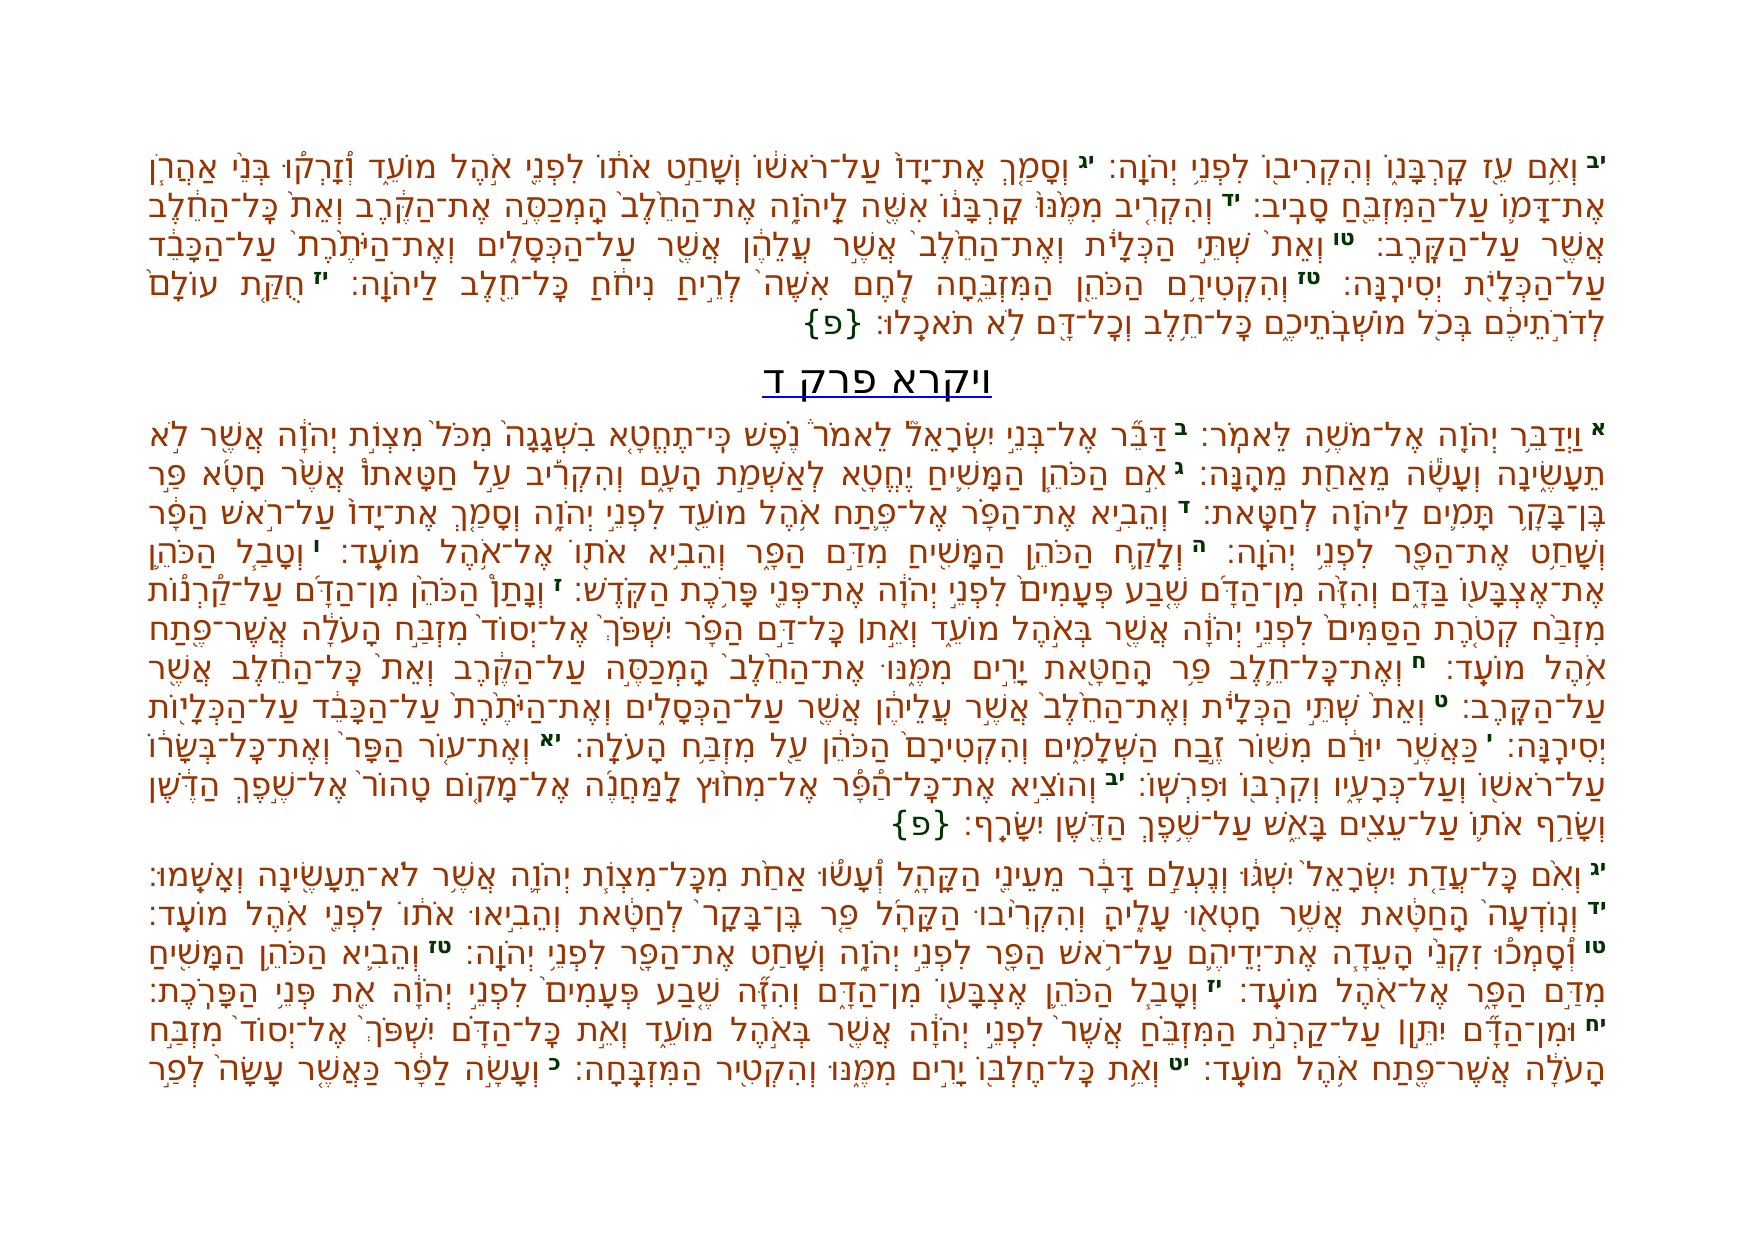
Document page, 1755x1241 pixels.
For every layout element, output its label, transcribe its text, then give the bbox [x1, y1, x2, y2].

text ויקרא פרק ד [148, 354, 1606, 403]
text א וַיְדַבֵּ֥ר יְהֹוָ֖ה אֶל־מֹשֶׁ֥ה לֵּאמֹֽר׃ ב דַּבֵּ֞ר אֶל־בְּנֵ֣י יִשְׂרָאֵל֮ לֵאמֹר֒ נֶ֗פֶשׁ כִּֽי־תֶחֱטָ֤א בִשְׁגָגָה֙ מִכֹּל֙ מִצְוֺ֣ת יְהֹוָ֔ה אֲשֶׁ֖ר לֹ֣א תֵעָשֶׂ֑ינָה וְעָשָׂ֕ה מֵאַחַ֖ת מֵהֵֽנָּה׃ ג אִ֣ם הַכֹּהֵ֧ן הַמָּשִׁ֛יחַ יֶחֱטָ֖א לְאַשְׁמַ֣ת הָעָ֑ם וְהִקְרִ֡יב עַ֣ל חַטָּאתוֹ֩ אֲשֶׁ֨ר חָטָ֜א פַּ֣ר בֶּן־בָּקָ֥ר תָּמִ֛ים לַיהֹוָ֖ה לְחַטָּֽאת׃ ד וְהֵבִ֣יא אֶת־הַפָּ֗ר אֶל־פֶּ֛תַח אֹ֥הֶל מוֹעֵ֖ד לִפְנֵ֣י יְהֹוָ֑ה וְסָמַ֤ךְ אֶת־יָדוֹ֙ עַל־רֹ֣אשׁ הַפָּ֔ר וְשָׁחַ֥ט אֶת־הַפָּ֖ר לִפְנֵ֥י יְהֹוָֽה׃ ה וְלָקַ֛ח הַכֹּהֵ֥ן הַמָּשִׁ֖יחַ מִדַּ֣ם הַפָּ֑ר וְהֵבִ֥יא אֹת֖וֹ אֶל־אֹ֥הֶל מוֹעֵֽד׃ ו וְטָבַ֧ל הַכֹּהֵ֛ן אֶת־אֶצְבָּע֖וֹ בַּדָּ֑ם וְהִזָּ֨ה מִן־הַדָּ֜ם שֶׁ֤בַע פְּעָמִים֙ לִפְנֵ֣י יְהֹוָ֔ה אֶת־פְּנֵ֖י פָּרֹ֥כֶת הַקֹּֽדֶשׁ׃ ז וְנָתַן֩ הַכֹּהֵ֨ן מִן־הַדָּ֜ם עַל־קַ֠רְנ֠וֹת מִזְבַּ֨ח קְטֹ֤רֶת הַסַּמִּים֙ לִפְנֵ֣י יְהֹוָ֔ה אֲשֶׁ֖ר בְּאֹ֣הֶל מוֹעֵ֑ד וְאֵ֣ת׀ כׇּל־דַּ֣ם הַפָּ֗ר יִשְׁפֹּךְ֙ אֶל־יְסוֹד֙ מִזְבַּ֣ח הָעֹלָ֔ה אֲשֶׁר־פֶּ֖תַח אֹ֥הֶל מוֹעֵֽד׃ ח וְאֶת־כׇּל־חֵ֛לֶב פַּ֥ר הַֽחַטָּ֖את יָרִ֣ים מִמֶּ֑נּוּ אֶת־הַחֵ֙לֶב֙ הַֽמְכַסֶּ֣ה עַל־הַקֶּ֔רֶב וְאֵת֙ כׇּל־הַחֵ֔לֶב אֲשֶׁ֖ר עַל־הַקֶּֽרֶב׃ ט וְאֵת֙ שְׁתֵּ֣י הַכְּלָיֹ֔ת וְאֶת־הַחֵ֙לֶב֙ אֲשֶׁ֣ר עֲלֵיהֶ֔ן אֲשֶׁ֖ר עַל־הַכְּסָלִ֑ים וְאֶת־הַיֹּתֶ֙רֶת֙ עַל־הַכָּבֵ֔ד עַל־הַכְּלָי֖וֹת יְסִירֶֽנָּה׃ י כַּאֲשֶׁ֣ר יוּרַ֔ם מִשּׁ֖וֹר זֶ֣בַח הַשְּׁלָמִ֑ים וְהִקְטִירָם֙ הַכֹּהֵ֔ן עַ֖ל מִזְבַּ֥ח הָעֹלָֽה׃ יא וְאֶת־ע֤וֹר הַפָּר֙ וְאֶת־כׇּל־בְּשָׂר֔וֹ עַל־רֹאשׁ֖וֹ וְעַל־כְּרָעָ֑יו וְקִרְבּ֖וֹ וּפִרְשֽׁוֹ׃ יב וְהוֹצִ֣יא אֶת־כׇּל־הַ֠פָּ֠ר אֶל־מִח֨וּץ לַֽמַּחֲנֶ֜ה אֶל־מָק֤וֹם טָהוֹר֙ אֶל־שֶׁ֣פֶךְ הַדֶּ֔שֶׁן וְשָׂרַ֥ף אֹת֛וֹ עַל־עֵצִ֖ים בָּאֵ֑שׁ עַל־שֶׁ֥פֶךְ הַדֶּ֖שֶׁן יִשָּׂרֵֽף׃ {פ} [148, 416, 1606, 843]
text יב וְאִ֥ם עֵ֖ז קׇרְבָּנ֑וֹ וְהִקְרִיב֖וֹ לִפְנֵ֥י יְהֹוָֽה׃ יג וְסָמַ֤ךְ אֶת־יָדוֹ֙ עַל־רֹאשׁ֔וֹ וְשָׁחַ֣ט אֹת֔וֹ לִפְנֵ֖י אֹ֣הֶל מוֹעֵ֑ד וְ֠זָרְק֠וּ בְּנֵ֨י אַהֲרֹ֧ן אֶת־דָּמ֛וֹ עַל־הַמִּזְבֵּ֖חַ סָבִֽיב׃ יד וְהִקְרִ֤יב מִמֶּ֙נּוּ֙ קׇרְבָּנ֔וֹ אִשֶּׁ֖ה לַֽיהֹוָ֑ה אֶת־הַחֵ֙לֶב֙ הַֽמְכַסֶּ֣ה אֶת־הַקֶּ֔רֶב וְאֵת֙ כׇּל־הַחֵ֔לֶב אֲשֶׁ֖ר עַל־הַקֶּֽרֶב׃ טו וְאֵת֙ שְׁתֵּ֣י הַכְּלָיֹ֔ת וְאֶת־הַחֵ֙לֶב֙ אֲשֶׁ֣ר עֲלֵהֶ֔ן אֲשֶׁ֖ר עַל־הַכְּסָלִ֑ים וְאֶת־הַיֹּתֶ֙רֶת֙ עַל־הַכָּבֵ֔ד עַל־הַכְּלָיֹ֖ת יְסִירֶֽנָּה׃ טז וְהִקְטִירָ֥ם הַכֹּהֵ֖ן הַמִּזְבֵּ֑חָה לֶ֤חֶם אִשֶּׁה֙ לְרֵ֣יחַ נִיחֹ֔חַ כׇּל־חֵ֖לֶב לַיהֹוָֽה׃ יז חֻקַּ֤ת עוֹלָם֙ לְדֹרֹ֣תֵיכֶ֔ם בְּכֹ֖ל מוֹשְׁבֹֽתֵיכֶ֑ם כׇּל־חֵ֥לֶב וְכׇל־דָּ֖ם לֹ֥א תֹאכֵֽלוּ׃ {פ} [148, 148, 1606, 342]
text יג וְאִ֨ם כׇּל־עֲדַ֤ת יִשְׂרָאֵל֙ יִשְׁגּ֔וּ וְנֶעְלַ֣ם דָּבָ֔ר מֵעֵינֵ֖י הַקָּהָ֑ל וְ֠עָשׂ֠וּ אַחַ֨ת מִכׇּל־מִצְוֺ֧ת יְהֹוָ֛ה אֲשֶׁ֥ר לֹא־תֵעָשֶׂ֖ינָה וְאָשֵֽׁמוּ׃ יד וְנֽוֹדְעָה֙ הַֽחַטָּ֔את אֲשֶׁ֥ר חָטְא֖וּ עָלֶ֑יהָ וְהִקְרִ֨יבוּ הַקָּהָ֜ל פַּ֤ר בֶּן־בָּקָר֙ לְחַטָּ֔את וְהֵבִ֣יאוּ אֹת֔וֹ לִפְנֵ֖י אֹ֥הֶל מוֹעֵֽד׃ טו וְ֠סָמְכ֠וּ זִקְנֵ֨י הָעֵדָ֧ה אֶת־יְדֵיהֶ֛ם עַל־רֹ֥אשׁ הַפָּ֖ר לִפְנֵ֣י יְהֹוָ֑ה וְשָׁחַ֥ט אֶת־הַפָּ֖ר לִפְנֵ֥י יְהֹוָֽה׃ טז וְהֵבִ֛יא הַכֹּהֵ֥ן הַמָּשִׁ֖יחַ מִדַּ֣ם הַפָּ֑ר אֶל־אֹ֖הֶל מוֹעֵֽד׃ יז וְטָבַ֧ל הַכֹּהֵ֛ן אֶצְבָּע֖וֹ מִן־הַדָּ֑ם וְהִזָּ֞ה שֶׁ֤בַע פְּעָמִים֙ לִפְנֵ֣י יְהֹוָ֔ה אֵ֖ת פְּנֵ֥י הַפָּרֹֽכֶת׃ יח וּמִן־הַדָּ֞ם יִתֵּ֣ן׀ עַל־קַרְנֹ֣ת הַמִּזְבֵּ֗חַ אֲשֶׁר֙ לִפְנֵ֣י יְהֹוָ֔ה אֲשֶׁ֖ר בְּאֹ֣הֶל מוֹעֵ֑ד וְאֵ֣ת כׇּל־הַדָּ֗ם יִשְׁפֹּךְ֙ אֶל־יְסוֹד֙ מִזְבַּ֣ח הָעֹלָ֔ה אֲשֶׁר־פֶּ֖תַח אֹ֥הֶל מוֹעֵֽד׃ יט וְאֵ֥ת כׇּל־חֶלְבּ֖וֹ יָרִ֣ים מִמֶּ֑נּוּ וְהִקְטִ֖יר הַמִּזְבֵּֽחָה׃ כ וְעָשָׂ֣ה לַפָּ֔ר כַּאֲשֶׁ֤ר עָשָׂה֙ לְפַ֣ר [148, 855, 1606, 1088]
